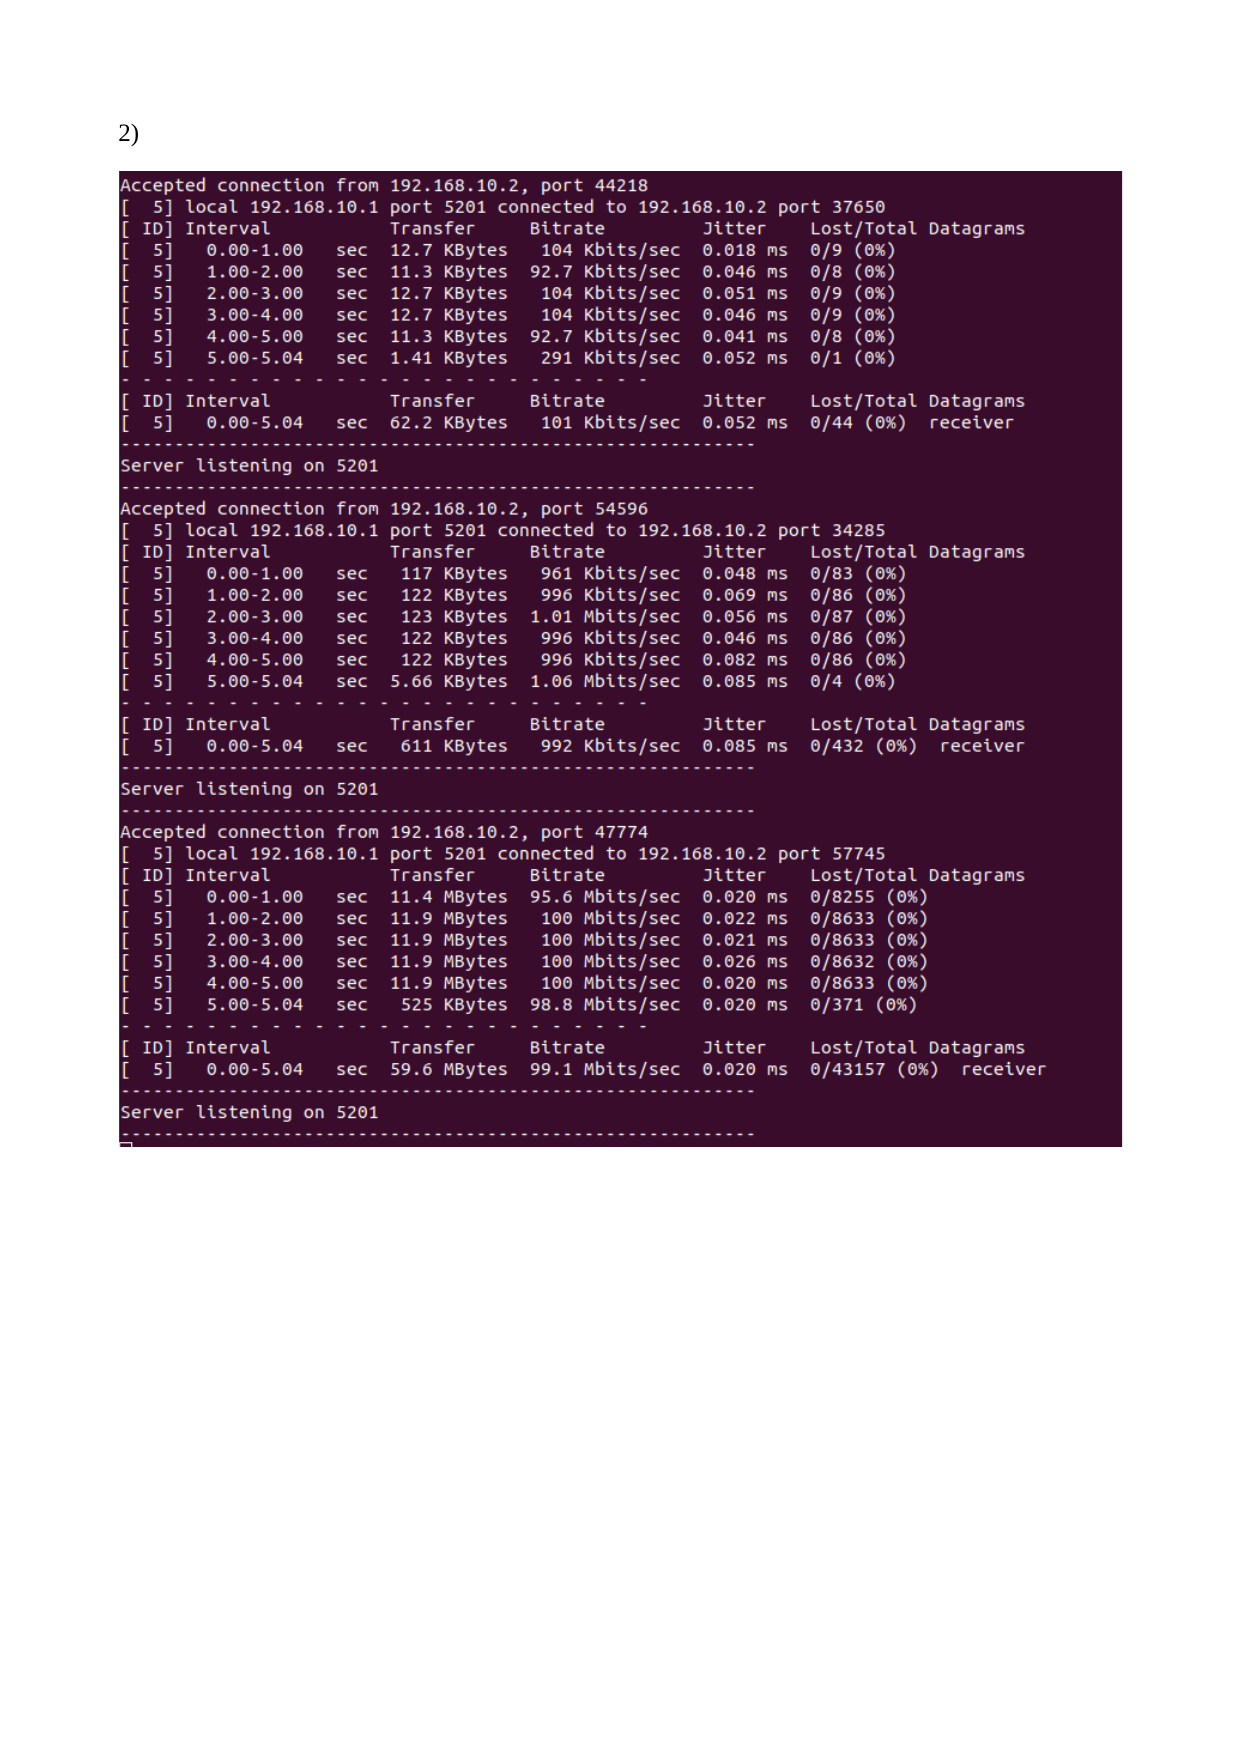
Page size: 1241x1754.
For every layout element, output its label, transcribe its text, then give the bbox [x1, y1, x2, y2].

text 2) [118, 118, 1122, 147]
picture [118, 171, 1123, 1147]
